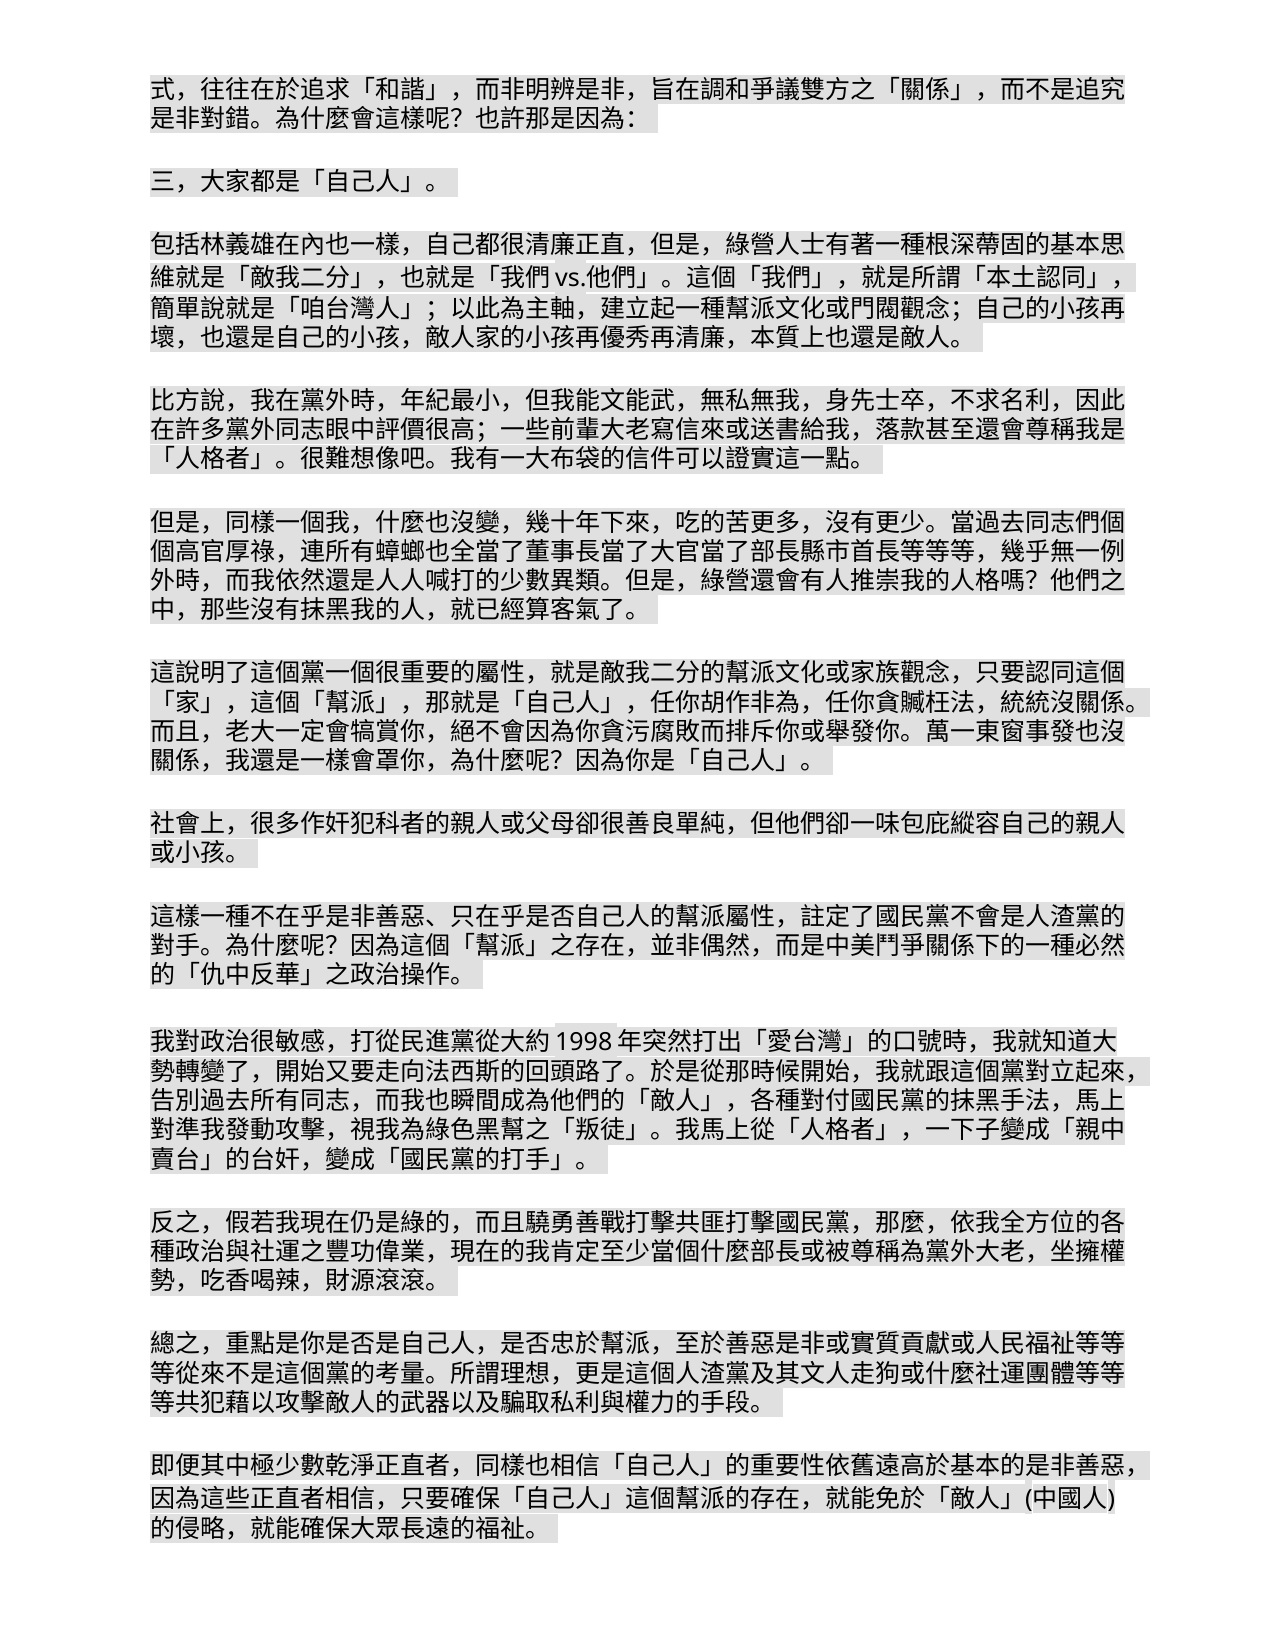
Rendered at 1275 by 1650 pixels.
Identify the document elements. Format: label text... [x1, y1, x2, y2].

text 謝謝小羽。 簡單說， 一，我從沒看過有誰會改變的。 所謂權力使人腐化，並不正確。權力只會使人現出原形，不會使人腐化。陳菊物質慾望很低，也沒有權力慾望。這種基本個性，不會改變。 二，陳菊從黨外時似乎就不太重視他人的廉潔，而似乎比較重視人與人之間的關係。 黨外很亂，亂七八糟，很多所謂黨外人士根本就是特務，要不就是政治蟑螂，把政治當成一種追求個人權位與暴利的途徑。這些人渣往往很活躍，經常也會跑出來參選，進而排擠一些比較好的人選。人渣們只要高喊「勇敢的台灣人」，煽動仇恨外省人，往往就能贏得許多選票。 這些人渣，過去是黨外之「非主流」，現在卻成為這個黨的核心人士與檯面人物，操弄手法如出一轍，政治蟑螂幾乎佔領了整個黨。 事實上，打從大約1990年起，民進黨就開始極大量吸引各路蟑螂性格的所謂親綠人士加盟或入黨。 在黨外時，遇有內部權力糾紛，陳菊經常扮演協調者，我當時就多次注意到陳菊之協調方式，往往在於追求「和諧」，而非明辨是非，旨在調和爭議雙方之「關係」，而不是追究是非對錯。為什麼會這樣呢？也許那是因為： 三，大家都是「自己人」。 包括林義雄在內也一樣，自己都很清廉正直，但是，綠營人士有著一種根深蔕固的基本思維就是「敵我二分」，也就是「我們vs.他們」。這個「我們」，就是所謂「本土認同」，簡單說就是「咱台灣人」；以此為主軸，建立起一種幫派文化或門閥觀念；自己的小孩再壞，也還是自己的小孩，敵人家的小孩再優秀再清廉，本質上也還是敵人。 比方說，我在黨外時，年紀最小，但我能文能武，無私無我，身先士卒，不求名利，因此在許多黨外同志眼中評價很高；一些前輩大老寫信來或送書給我，落款甚至還會尊稱我是「人格者」。很難想像吧。我有一大布袋的信件可以證實這一點。 但是，同樣一個我，什麼也沒變，幾十年下來，吃的苦更多，沒有更少。當過去同志們個個高官厚祿，連所有蟑螂也全當了董事長當了大官當了部長縣市首長等等等，幾乎無一例外時，而我依然還是人人喊打的少數異類。但是，綠營還會有人推崇我的人格嗎？他們之中，那些沒有抹黑我的人，就已經算客氣了。 這說明了這個黨一個很重要的屬性，就是敵我二分的幫派文化或家族觀念，只要認同這個「家」，這個「幫派」，那就是「自己人」，任你胡作非為，任你貪贓枉法，統統沒關係。而且，老大一定會犒賞你，絕不會因為你貪污腐敗而排斥你或舉發你。萬一東窗事發也沒關係，我還是一樣會罩你，為什麼呢？因為你是「自己人」。 社會上，很多作奸犯科者的親人或父母卻很善良單純，但他們卻一味包庇縱容自己的親人或小孩。 這樣一種不在乎是非善惡、只在乎是否自己人的幫派屬性，註定了國民黨不會是人渣黨的對手。為什麼呢？因為這個「幫派」之存在，並非偶然，而是中美鬥爭關係下的一種必然的「仇中反華」之政治操作。 我對政治很敏感，打從民進黨從大約1998年突然打出「愛台灣」的口號時，我就知道大勢轉變了，開始又要走向法西斯的回頭路了。於是從那時候開始，我就跟這個黨對立起來，告別過去所有同志，而我也瞬間成為他們的「敵人」，各種對付國民黨的抹黑手法，馬上對準我發動攻擊，視我為綠色黑幫之「叛徒」。我馬上從「人格者」，一下子變成「親中賣台」的台奸，變成「國民黨的打手」。 反之，假若我現在仍是綠的，而且驍勇善戰打擊共匪打擊國民黨，那麼，依我全方位的各種政治與社運之豐功偉業，現在的我肯定至少當個什麼部長或被尊稱為黨外大老，坐擁權勢，吃香喝辣，財源滾滾。 總之，重點是你是否是自己人，是否忠於幫派，至於善惡是非或實質貢獻或人民福祉等等等從來不是這個黨的考量。所謂理想，更是這個人渣黨及其文人走狗或什麼社運團體等等等共犯藉以攻擊敵人的武器以及騙取私利與權力的手段。 即便其中極少數乾淨正直者，同樣也相信「自己人」的重要性依舊遠高於基本的是非善惡，因為這些正直者相信，只要確保「自己人」這個幫派的存在，就能免於「敵人」(中國人)的侵略，就能確保大眾長遠的福祉。 2008年，我剛回台不久，寫了一封公開信在立報的「哈巴狗電台」個人專欄，那封公開信的收信人是林義雄、陳菊、劉峰松、翁金珠、戴振耀等舊識好友。我還把文章印下來，一一寄給當事人。文章裏頭說，我想請他們不要再為虎作倀，不要再繼續幫助民進黨為惡多端。 陳菊收到信後，打了電話給我。電話中，我提起這事，我說民進黨已經變成台灣的禍害。陳菊說，改革社會要慢慢來，要有一些權宜措施，不能太急。我說，我看不出任何改革，我只看出迅速的腐敗以及不斷傷害、掏空台灣社會。 我們的談話沒什麼交集。掛斷電話前，噓寒問暖幾句，陳菊給了我她的私人手機。但是，十多年過去了，我沒有再跟她有任何連絡。我知道我改變不了她，但我從未懷疑其為人之清廉與正直。抹黑栽贓黃俊英的事，是我對她最難以釋懷的一件事。 [150, 75, 1125, 1543]
